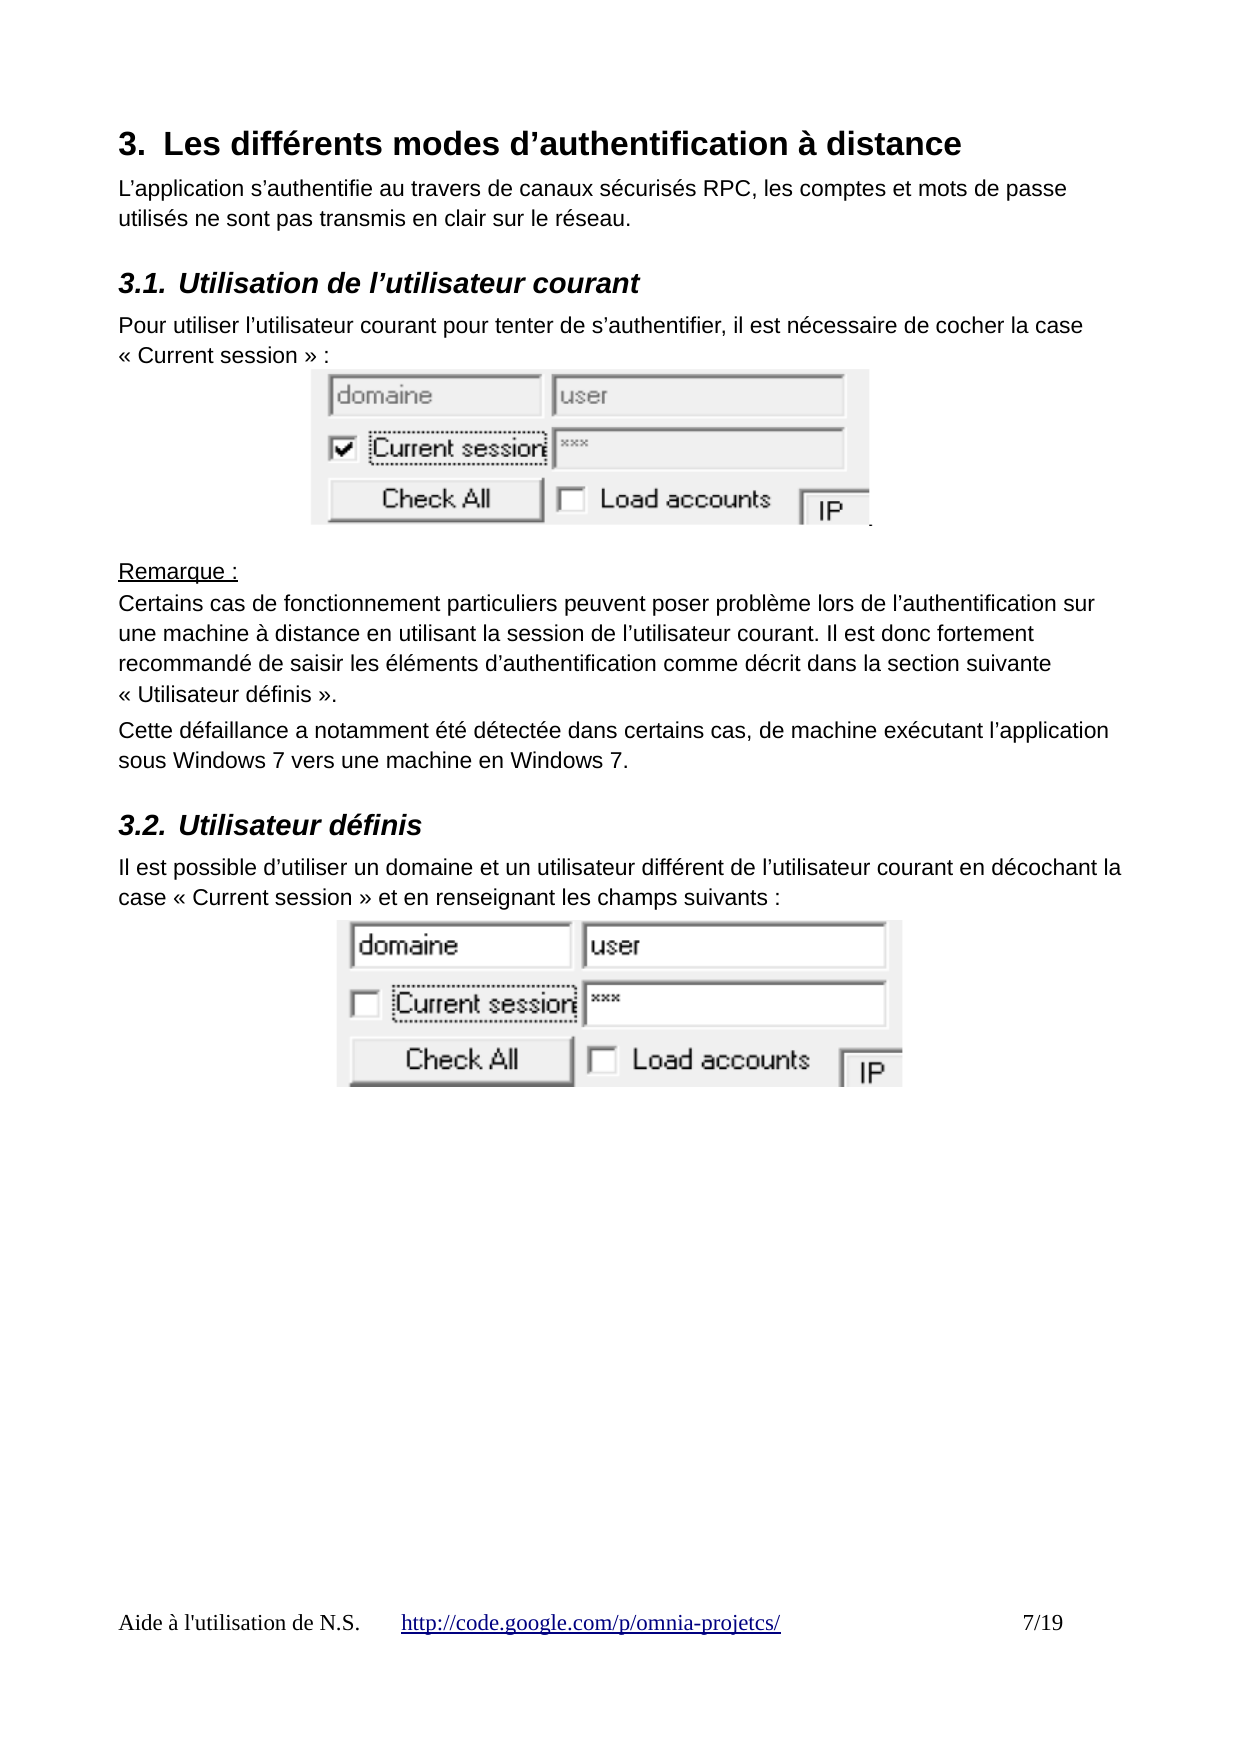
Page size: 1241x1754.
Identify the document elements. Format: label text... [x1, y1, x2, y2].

text Pour utiliser l’utilisateur courant pour tenter de s’authentifier, il est nécessaire de cocher la case « Current session » : [118, 312, 1122, 368]
subtitle Les différents modes d’authentification à distance [118, 123, 1122, 162]
text Il est possible d’utiliser un domaine et un utilisateur différent de l’utilisateur courant en décochant la case « Current session » et en renseignant les champs suivants : [118, 854, 1122, 910]
text Cette défaillance a notamment été détectée dans certains cas, de machine exécutant l’application sous Windows 7 vers une machine en Windows 7. [118, 717, 1122, 773]
text Certains cas de fonctionnement particuliers peuvent poser problème lors de l’authentification sur une machine à distance en utilisant la session de l’utilisateur courant. Il est donc fortement recommandé de saisir les éléments d’authentification comme décrit dans la section suivante « Utilisateur définis ». [118, 590, 1122, 707]
picture [336, 920, 904, 1087]
subtitle Utilisateur définis [118, 808, 1122, 841]
text Remarque : [118, 558, 1122, 584]
picture [307, 368, 875, 526]
subtitle Utilisation de l’utilisateur courant [118, 266, 1122, 299]
text L’application s’authentifie au travers de canaux sécurisés RPC, les comptes et mots de passe utilisés ne sont pas transmis en clair sur le réseau. [118, 174, 1122, 231]
